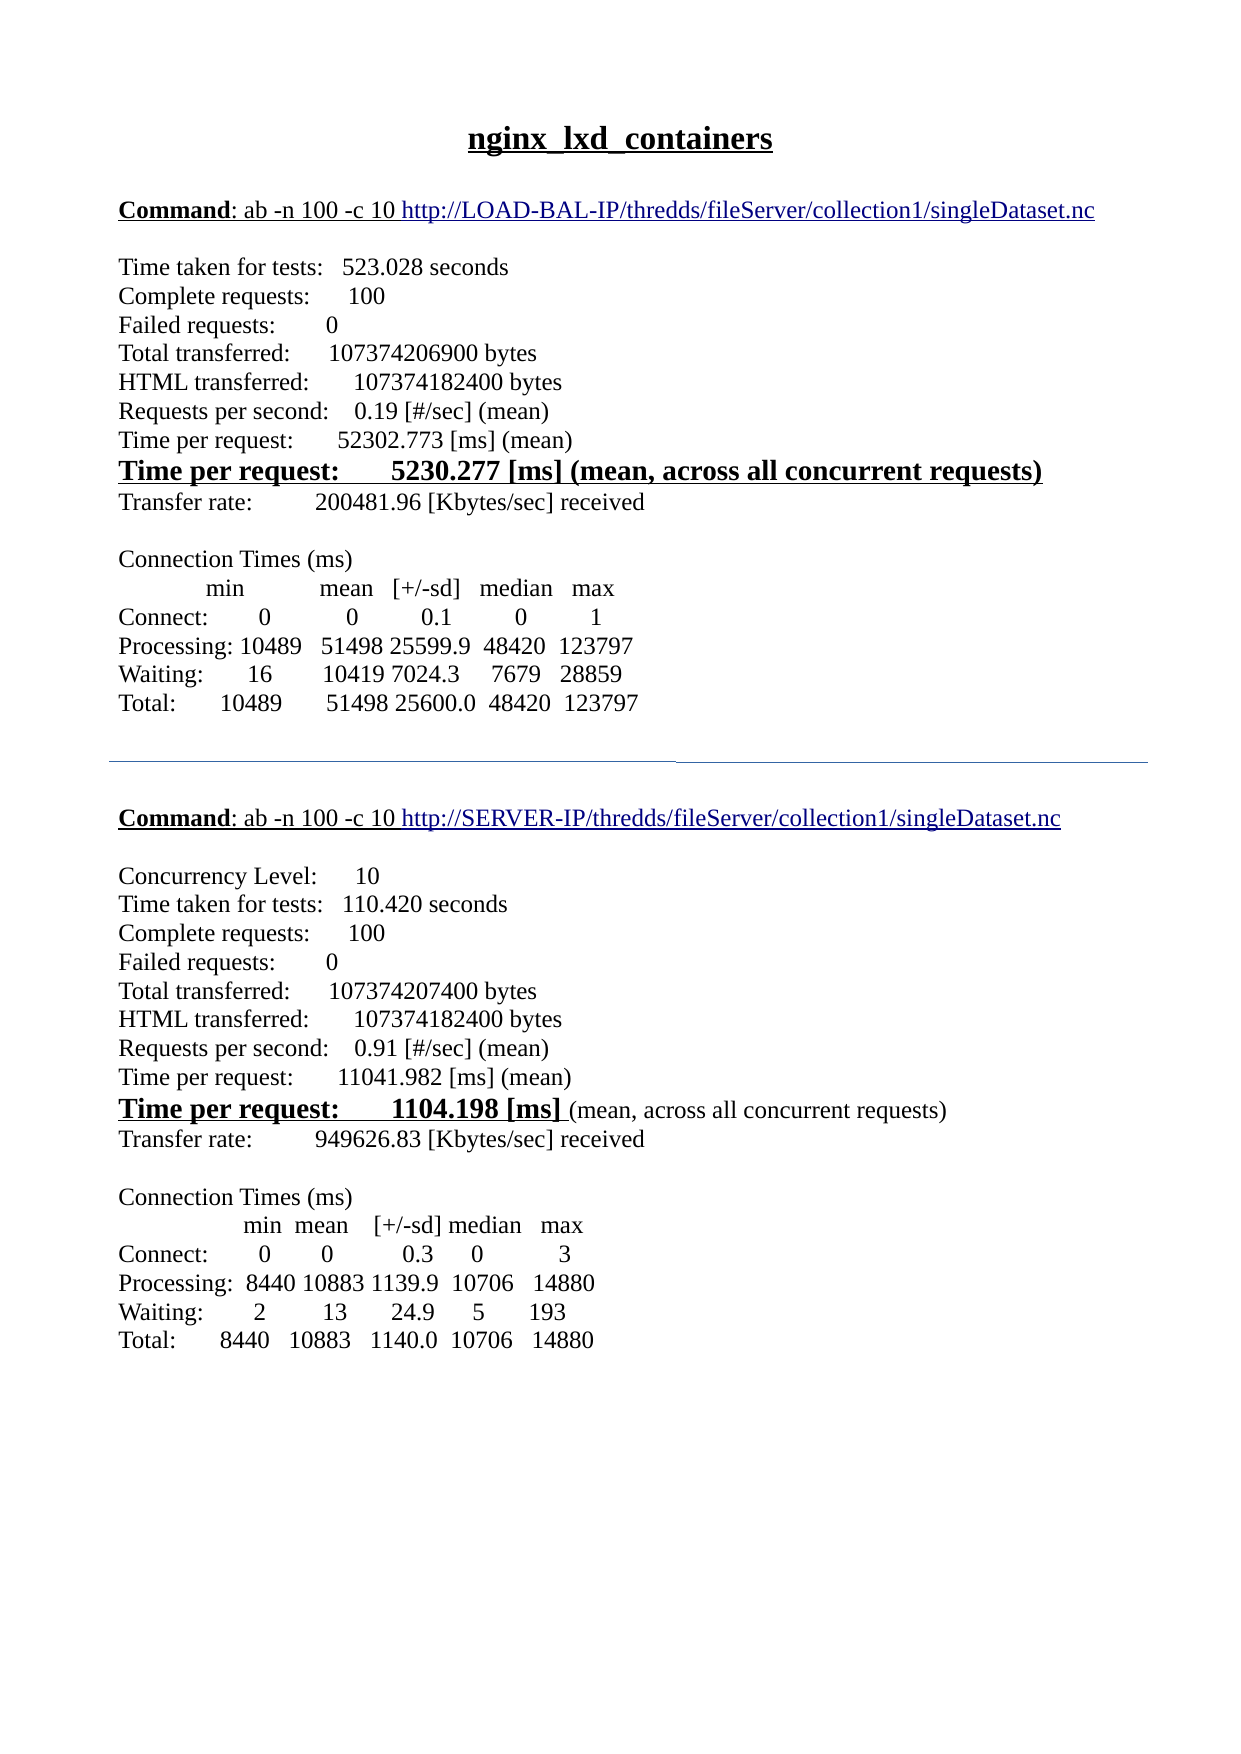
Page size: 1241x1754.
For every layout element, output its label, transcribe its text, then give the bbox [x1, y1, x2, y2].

text Processing: 8440 10883 1139.9 10706 14880 [118, 1268, 1122, 1297]
text nginx_lxd_containers [118, 118, 1122, 156]
text HTML transferred: 107374182400 bytes [118, 367, 1122, 396]
text Transfer rate: 949626.83 [Kbytes/sec] received [118, 1124, 1122, 1153]
text Transfer rate: 200481.96 [Kbytes/sec] received [118, 487, 1122, 516]
text min mean [+/-sd] median max [118, 1211, 1122, 1239]
text Total: 10489 51498 25600.0 48420 123797 [118, 688, 1122, 717]
text Time per request: 5230.277 [ms] (mean, across all concurrent requests) [118, 453, 1122, 487]
text Complete requests: 100 [118, 918, 1122, 947]
text Failed requests: 0 [118, 310, 1122, 338]
text Concurrency Level: 10 [118, 861, 1122, 889]
text Connection Times (ms) [118, 544, 1122, 573]
text Failed requests: 0 [118, 947, 1122, 976]
text min mean [+/-sd] median max [118, 573, 1122, 602]
text Command: ab -n 100 -c 10 http://LOAD-BAL-IP/thredds/fileServer/collection1/singleDataset.nc [118, 195, 1122, 223]
text Total transferred: 107374206900 bytes [118, 338, 1122, 367]
text Time per request: 11041.982 [ms] (mean) [118, 1062, 1122, 1091]
text Connection Times (ms) [118, 1182, 1122, 1211]
text Time taken for tests: 110.420 seconds [118, 889, 1122, 918]
text Command: ab -n 100 -c 10 http://SERVER-IP/thredds/fileServer/collection1/singleDataset.nc [118, 803, 1122, 832]
text Waiting: 2 13 24.9 5 193 [118, 1297, 1122, 1326]
text Waiting: 16 10419 7024.3 7679 28859 [118, 659, 1122, 688]
text Connect: 0 0 0.3 0 3 [118, 1239, 1122, 1268]
text Time per request: 1104.198 [ms] (mean, across all concurrent requests) [118, 1091, 1122, 1124]
text Total transferred: 107374207400 bytes [118, 976, 1122, 1004]
text Time taken for tests: 523.028 seconds [118, 252, 1122, 281]
text Requests per second: 0.19 [#/sec] (mean) [118, 396, 1122, 425]
text Time per request: 52302.773 [ms] (mean) [118, 425, 1122, 453]
text Requests per second: 0.91 [#/sec] (mean) [118, 1033, 1122, 1062]
text Total: 8440 10883 1140.0 10706 14880 [118, 1326, 1122, 1354]
text HTML transferred: 107374182400 bytes [118, 1004, 1122, 1033]
text Processing: 10489 51498 25599.9 48420 123797 [118, 631, 1122, 659]
text Complete requests: 100 [118, 281, 1122, 310]
text Connect: 0 0 0.1 0 1 [118, 602, 1122, 631]
